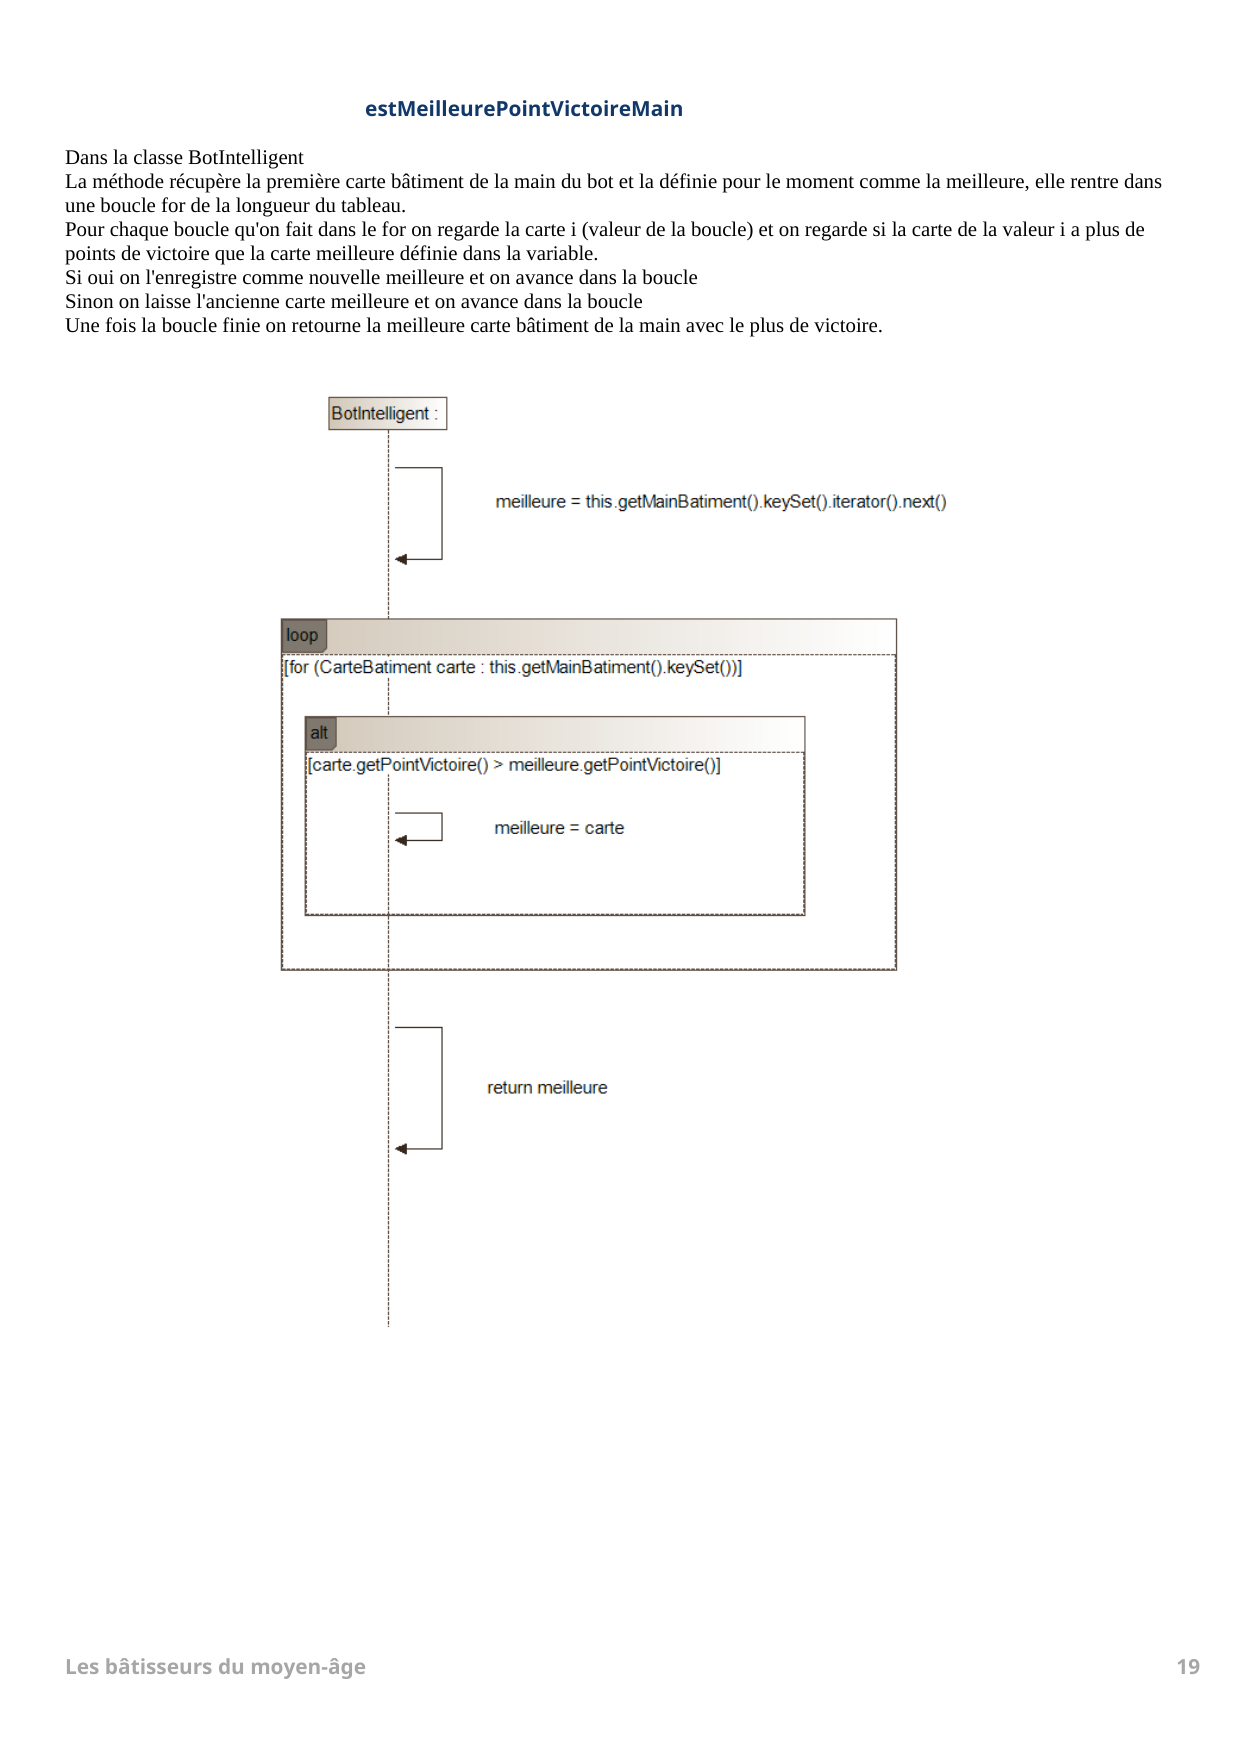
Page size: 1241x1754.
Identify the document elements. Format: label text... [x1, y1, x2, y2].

text Si oui on l'enregistre comme nouvelle meilleure et on avance dans la boucle [65, 265, 1175, 289]
text Dans la classe BotIntelligent La méthode récupère la première carte bâtiment de la main du bot et la définie pour le moment comme la meilleure, elle rentre dans une boucle for de la longueur du tableau. [65, 145, 1175, 217]
subtitle estMeilleurePointVictoireMain [365, 98, 1175, 121]
text Pour chaque boucle qu'on fait dans le for on regarde la carte i (valeur de la boucle) et on regarde si la carte de la valeur i a plus de points de victoire que la carte meilleure définie dans la variable. [65, 217, 1175, 265]
text Une fois la boucle finie on retourne la meilleure carte bâtiment de la main avec le plus de victoire. [65, 313, 1175, 337]
text Sinon on laisse l'ancienne carte meilleure et on avance dans la boucle [65, 289, 1175, 313]
